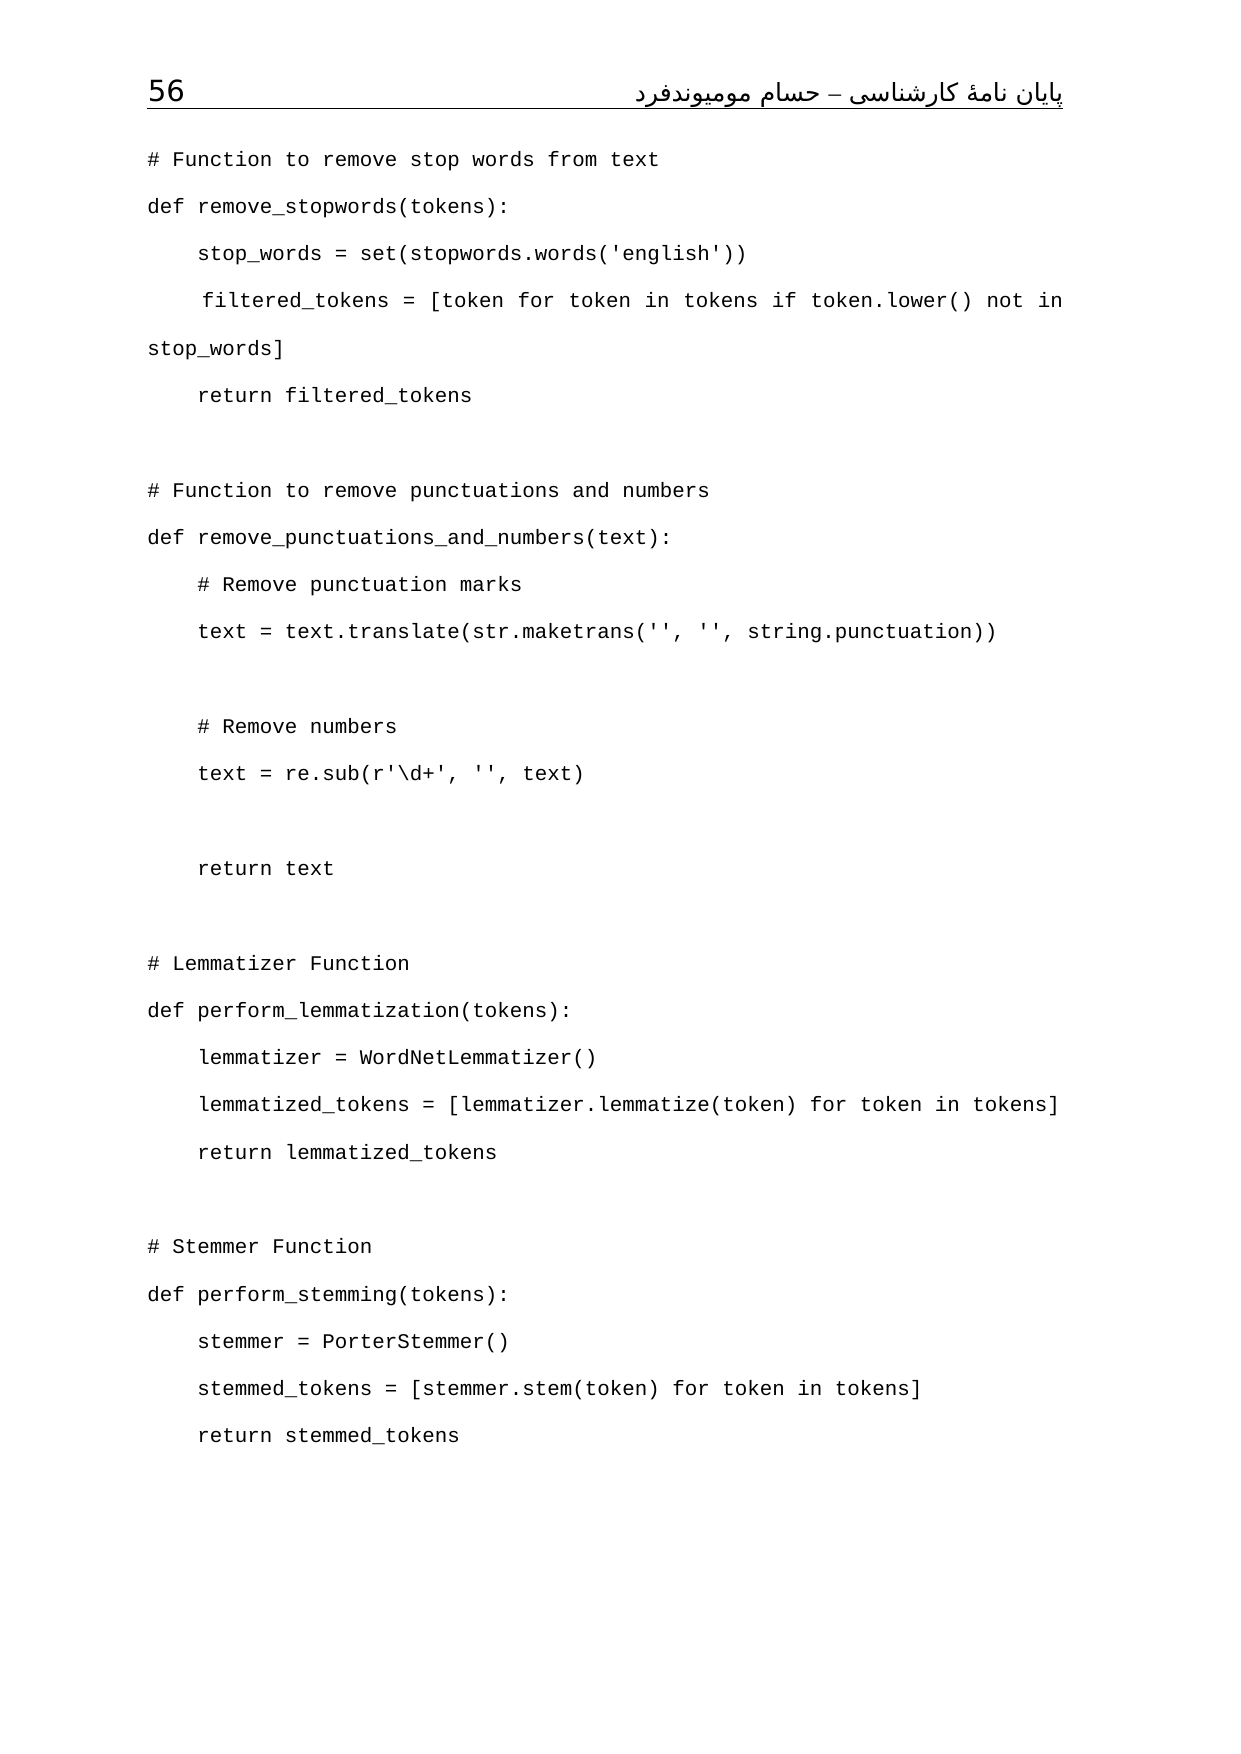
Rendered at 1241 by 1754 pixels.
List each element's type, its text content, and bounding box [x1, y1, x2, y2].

text def perform_lemmatization(tokens): [147, 1000, 1063, 1023]
text return text [147, 858, 1063, 882]
text # Function to remove punctuations and numbers [147, 479, 1063, 503]
text stemmed_tokens = [stemmer.stem(token) for token in tokens] [147, 1378, 1063, 1402]
text def perform_stemming(tokens): [147, 1283, 1063, 1307]
text text = text.translate(str.maketrans('', '', string.punctuation)) [147, 621, 1063, 645]
text # Remove punctuation marks [147, 574, 1063, 598]
text # Lemmatizer Function [147, 952, 1063, 976]
text # Remove numbers [147, 716, 1063, 740]
text stemmer = PorterStemmer() [147, 1331, 1063, 1354]
text stop_words = set(stopwords.words('english')) [147, 243, 1063, 267]
text def remove_punctuations_and_numbers(text): [147, 527, 1063, 551]
text return filtered_tokens [147, 385, 1063, 409]
text return lemmatized_tokens [147, 1142, 1063, 1165]
text return stemmed_tokens [147, 1425, 1063, 1449]
text lemmatizer = WordNetLemmatizer() [147, 1047, 1063, 1071]
text def remove_stopwords(tokens): [147, 196, 1063, 219]
text text = re.sub(r'\d+', '', text) [147, 763, 1063, 787]
text # Stemmer Function [147, 1236, 1063, 1260]
text # Function to remove stop words from text [147, 148, 1063, 172]
text lemmatized_tokens = [lemmatizer.lemmatize(token) for token in tokens] [147, 1094, 1063, 1118]
text filtered_tokens = [token for token in tokens if token.lower() not in stop_words] [147, 290, 1063, 361]
